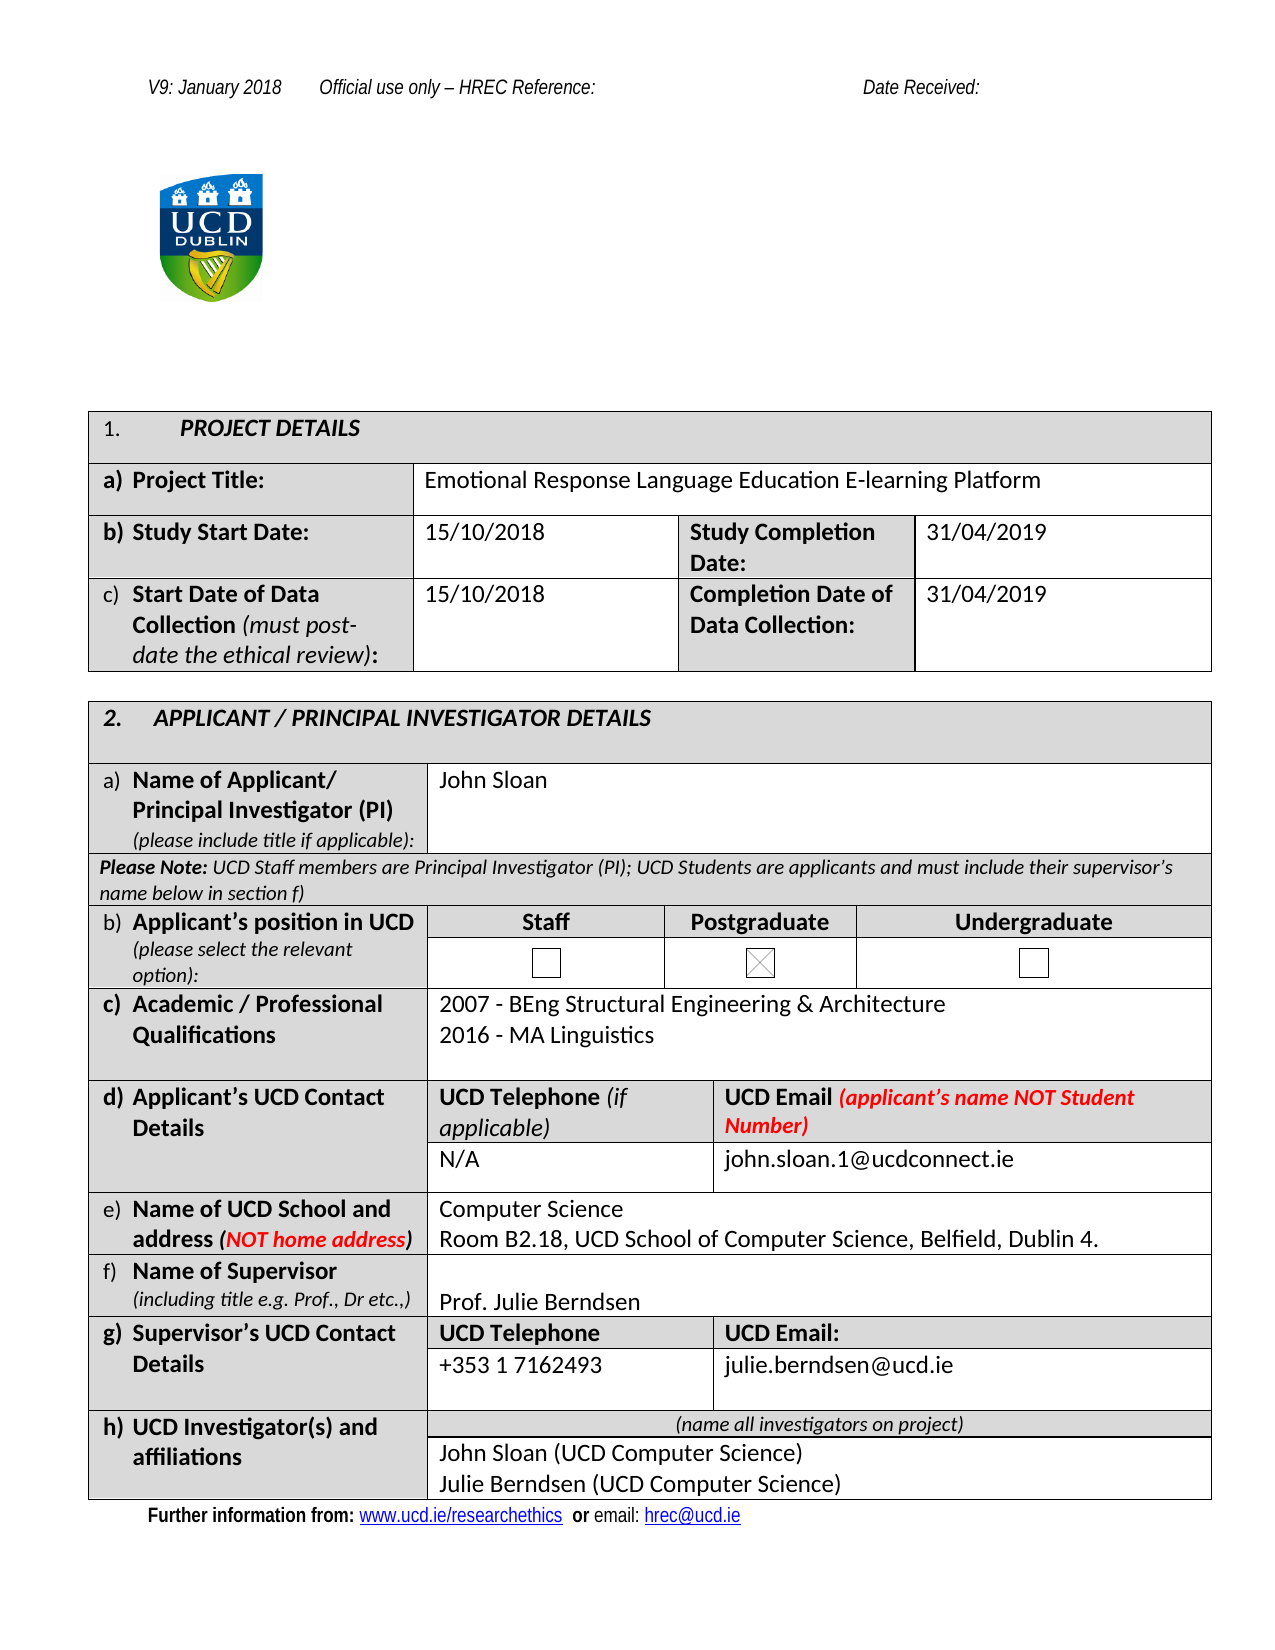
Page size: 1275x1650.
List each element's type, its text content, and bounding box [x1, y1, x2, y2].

table_cell Computer Science Room B2.18, UCD School of Computer Science, Belfield, Dublin 4. [428, 1193, 1211, 1254]
table_cell [665, 938, 856, 987]
table_cell john.sloan.1@ucdconnect.ie [714, 1143, 1211, 1192]
table_cell Study Completion Date: [679, 516, 914, 577]
table_cell Undergraduate [857, 906, 1211, 937]
table_cell UCD Email: [714, 1317, 1211, 1348]
table_cell (name all investigators on project) [428, 1411, 1211, 1436]
table_cell Emotional Response Language Education E-learning Platform [414, 464, 1211, 515]
table_cell Name of Applicant/ Principal Investigator (PI) (please include title if applicable): [89, 764, 427, 853]
table_cell Completion Date of Data Collection: [679, 579, 914, 671]
table_header PROJECT DETAILS [89, 412, 1211, 463]
table_cell [857, 938, 1211, 987]
text Section A: General Information [91, 341, 1181, 382]
table_cell Academic / Professional Qualifications [89, 989, 427, 1080]
table_cell Project Title: [89, 464, 413, 515]
table_cell Name of Supervisor (including title e.g. Prof., Dr etc.,) [89, 1255, 427, 1316]
table_cell UCD Investigator(s) and affiliations [89, 1411, 427, 1498]
table_cell 31/04/2019 [916, 579, 1211, 671]
table_cell julie.berndsen@ucd.ie [714, 1349, 1211, 1410]
table_cell John Sloan (UCD Computer Science) Julie Berndsen (UCD Computer Science) [428, 1438, 1211, 1498]
table_cell John Sloan [428, 764, 1211, 853]
table_cell UCD Telephone (if applicable) [428, 1081, 713, 1142]
table_cell UCD Telephone [428, 1317, 713, 1348]
picture [159, 174, 263, 302]
table_cell Study Start Date: [89, 516, 413, 577]
table_header APPLICANT / PRINCIPAL INVESTIGATOR DETAILS [89, 702, 1211, 763]
table_cell Staff [428, 906, 664, 937]
table_cell Name of UCD School and address (NOT home address) [89, 1193, 427, 1254]
table_cell UCD Email (applicant’s name NOT Student Number) [714, 1081, 1211, 1142]
subtitle Human Subjects Ethical Review Application Form [91, 174, 1181, 312]
table_cell 15/10/2018 [414, 579, 678, 671]
table_cell Prof. Julie Berndsen [428, 1255, 1211, 1316]
table_cell [428, 938, 664, 987]
table_cell Supervisor’s UCD Contact Details [89, 1317, 427, 1410]
table_cell Applicant’s position in UCD (please select the relevant option): [89, 906, 427, 987]
table_cell 31/04/2019 [916, 516, 1211, 577]
table_cell Applicant’s UCD Contact Details [89, 1081, 427, 1192]
table_cell N/A [428, 1143, 713, 1192]
table_cell 2007 - BEng Structural Engineering & Architecture 2016 - MA Linguistics [428, 989, 1211, 1080]
table_cell Please Note: UCD Staff members are Principal Investigator (PI); UCD Students are applicants and must include their supervisor’s name below in section f) [89, 854, 1211, 905]
table_cell Postgraduate [665, 906, 856, 937]
table_cell +353 1 7162493 [428, 1349, 713, 1410]
table_cell 15/10/2018 [414, 516, 678, 577]
table_cell Start Date of Data Collection (must post-date the ethical review): [89, 579, 413, 671]
